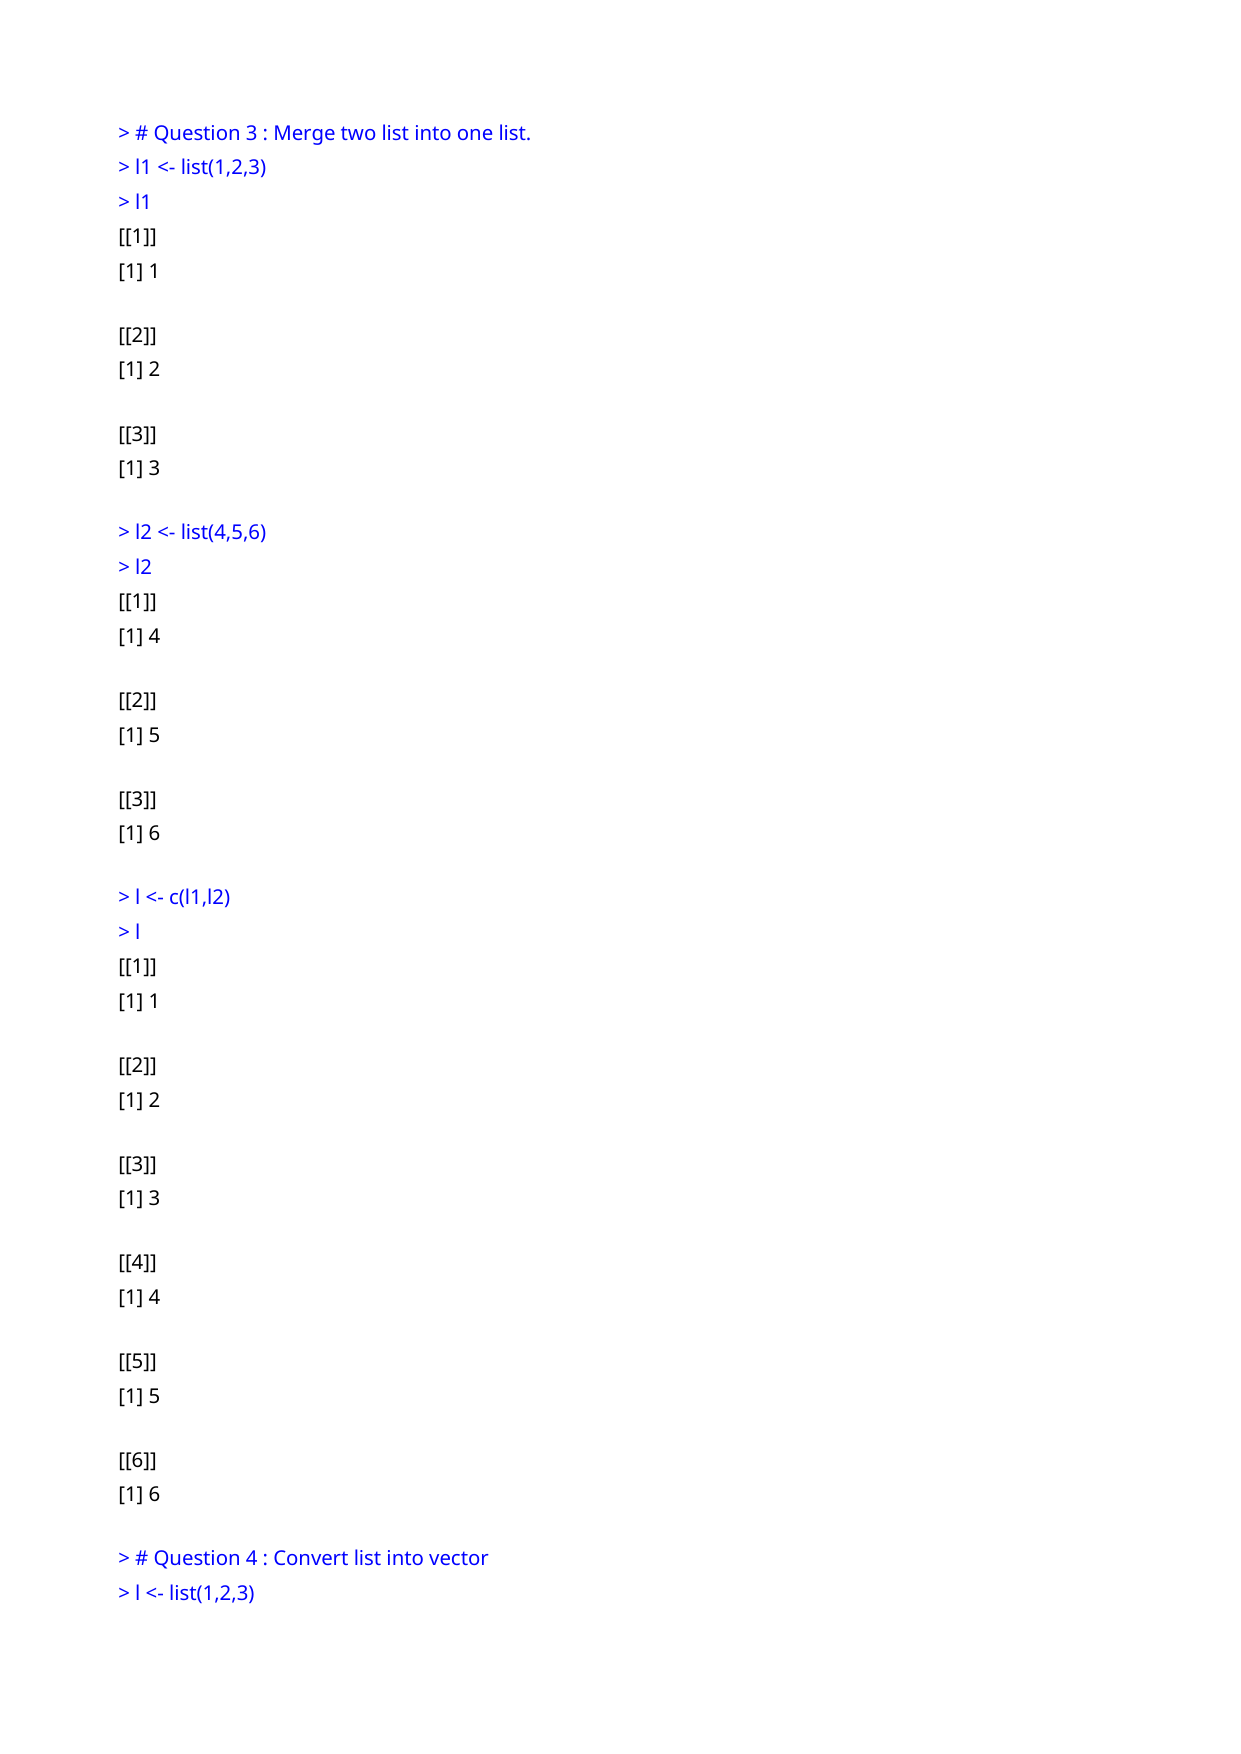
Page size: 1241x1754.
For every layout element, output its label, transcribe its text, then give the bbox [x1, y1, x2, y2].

text > l <- list(1,2,3) [118, 1578, 1122, 1606]
text [1] 1 [118, 987, 1122, 1014]
text [1] 5 [118, 1381, 1122, 1409]
text [1] 5 [118, 720, 1122, 748]
text [[2]] [118, 686, 1122, 713]
text [1] 4 [118, 1283, 1122, 1310]
text > # Question 4 : Convert list into vector [118, 1544, 1122, 1572]
text [1] 6 [118, 819, 1122, 847]
text > # Question 3 : Merge two list into one list. [118, 118, 1122, 146]
text > l1 [118, 187, 1122, 215]
text [[1]] [118, 952, 1122, 980]
text [[5]] [118, 1347, 1122, 1374]
text > l <- c(l1,l2) [118, 883, 1122, 911]
text [[3]] [118, 1149, 1122, 1177]
text [1] 4 [118, 622, 1122, 649]
text [1] 3 [118, 1184, 1122, 1212]
text [[1]] [118, 587, 1122, 615]
text [1] 3 [118, 454, 1122, 481]
text > l1 <- list(1,2,3) [118, 153, 1122, 180]
text [[2]] [118, 321, 1122, 348]
text [[2]] [118, 1051, 1122, 1078]
text [1] 6 [118, 1480, 1122, 1508]
text [[3]] [118, 419, 1122, 447]
text > l [118, 917, 1122, 945]
text [[3]] [118, 784, 1122, 812]
text [[4]] [118, 1248, 1122, 1276]
text [1] 1 [118, 256, 1122, 284]
text [[1]] [118, 222, 1122, 249]
text > l2 [118, 552, 1122, 580]
text [1] 2 [118, 1085, 1122, 1113]
text [1] 2 [118, 355, 1122, 383]
text > l2 <- list(4,5,6) [118, 518, 1122, 546]
text [[6]] [118, 1445, 1122, 1473]
